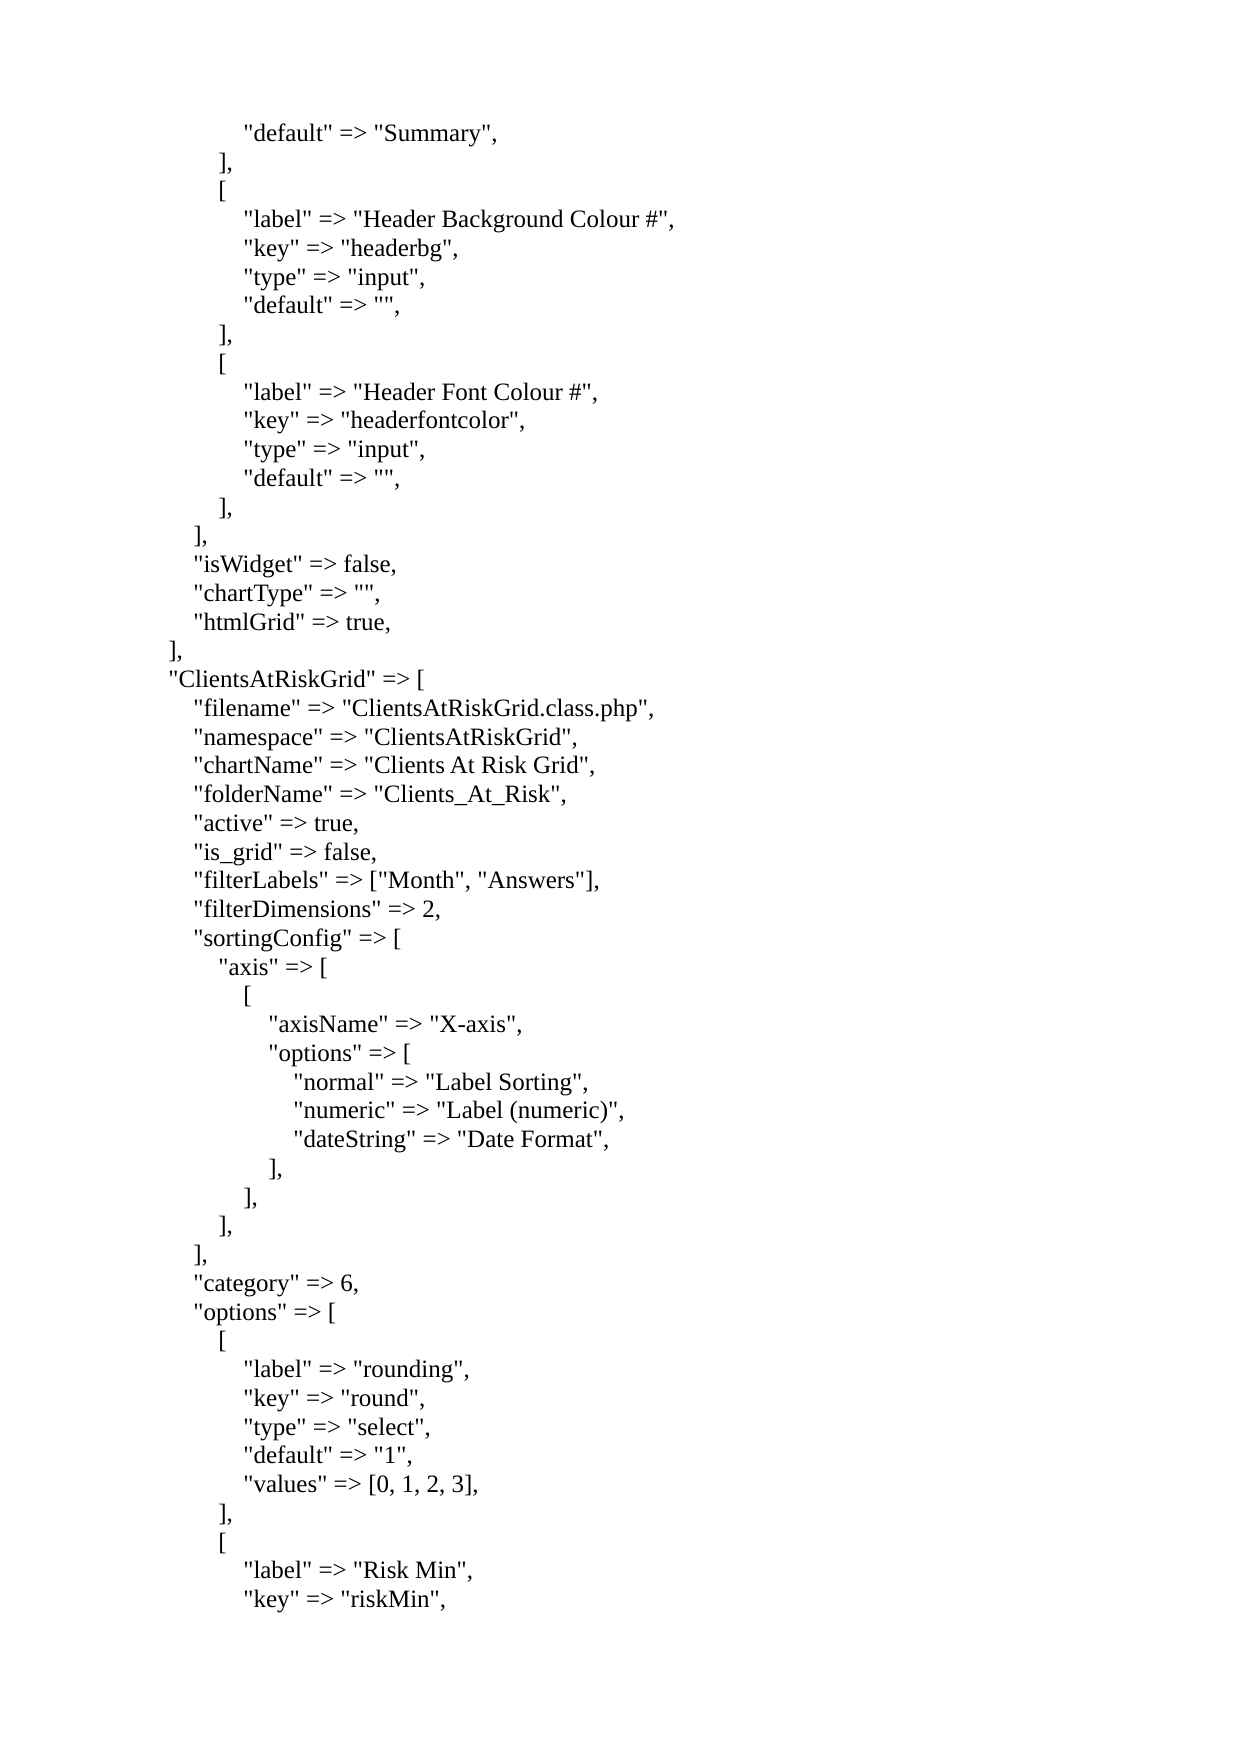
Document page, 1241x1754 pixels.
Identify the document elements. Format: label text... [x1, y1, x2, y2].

text "folderName" => "Clients_At_Risk", [118, 779, 1122, 808]
text ], [118, 147, 1122, 176]
text "key" => "headerbg", [118, 233, 1122, 262]
text "namespace" => "ClientsAtRiskGrid", [118, 722, 1122, 751]
text "dateString" => "Date Format", [118, 1124, 1122, 1153]
text ], [118, 1153, 1122, 1182]
text "category" => 6, [118, 1268, 1122, 1297]
text "label" => "rounding", [118, 1354, 1122, 1383]
text "options" => [ [118, 1038, 1122, 1067]
text [ [118, 1326, 1122, 1354]
text "key" => "headerfontcolor", [118, 406, 1122, 434]
text "values" => [0, 1, 2, 3], [118, 1469, 1122, 1498]
text "htmlGrid" => true, [118, 607, 1122, 636]
text "filterLabels" => ["Month", "Answers"], [118, 866, 1122, 894]
text "chartName" => "Clients At Risk Grid", [118, 751, 1122, 779]
text "default" => "Summary", [118, 118, 1122, 147]
text "filename" => "ClientsAtRiskGrid.class.php", [118, 693, 1122, 722]
text "isWidget" => false, [118, 549, 1122, 578]
text ], [118, 636, 1122, 664]
text "numeric" => "Label (numeric)", [118, 1096, 1122, 1124]
text ], [118, 521, 1122, 549]
text "is_grid" => false, [118, 837, 1122, 866]
text ], [118, 1239, 1122, 1268]
text "normal" => "Label Sorting", [118, 1067, 1122, 1096]
text [ [118, 1527, 1122, 1556]
text "axis" => [ [118, 952, 1122, 981]
text [ [118, 176, 1122, 204]
text "ClientsAtRiskGrid" => [ [118, 664, 1122, 693]
text ], [118, 492, 1122, 521]
text "sortingConfig" => [ [118, 923, 1122, 952]
text "key" => "round", [118, 1383, 1122, 1412]
text "type" => "input", [118, 434, 1122, 463]
text "axisName" => "X-axis", [118, 1009, 1122, 1038]
text ], [118, 319, 1122, 348]
text "key" => "riskMin", [118, 1584, 1122, 1613]
text ], [118, 1498, 1122, 1527]
text [ [118, 981, 1122, 1009]
text "active" => true, [118, 808, 1122, 837]
text ], [118, 1182, 1122, 1211]
text "filterDimensions" => 2, [118, 894, 1122, 923]
text ], [118, 1211, 1122, 1239]
text "default" => "", [118, 291, 1122, 319]
text [ [118, 348, 1122, 377]
text "label" => "Header Background Colour #", [118, 204, 1122, 233]
text "chartType" => "", [118, 578, 1122, 607]
text "default" => "", [118, 463, 1122, 492]
text "type" => "select", [118, 1412, 1122, 1441]
text "label" => "Risk Min", [118, 1556, 1122, 1584]
text "default" => "1", [118, 1441, 1122, 1469]
text "type" => "input", [118, 262, 1122, 291]
text "label" => "Header Font Colour #", [118, 377, 1122, 406]
text "options" => [ [118, 1297, 1122, 1326]
